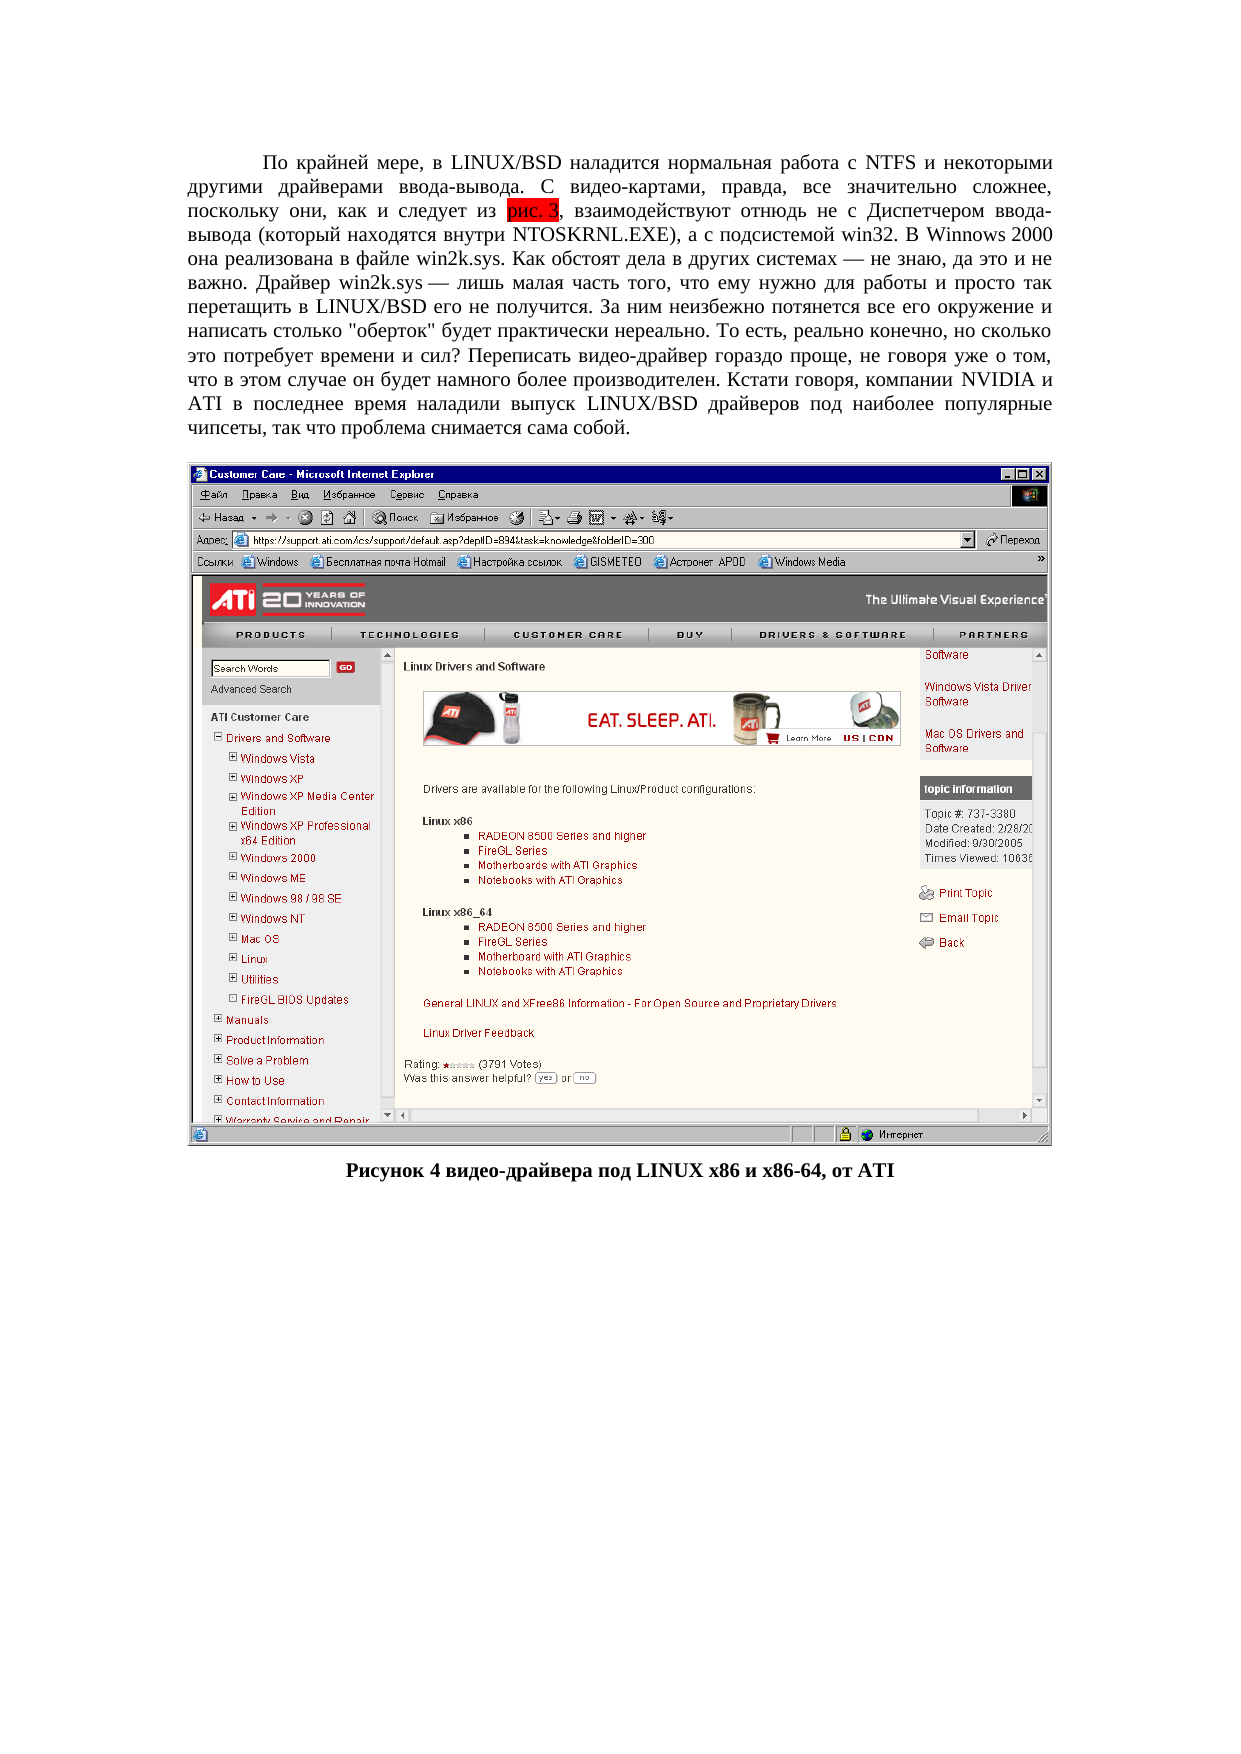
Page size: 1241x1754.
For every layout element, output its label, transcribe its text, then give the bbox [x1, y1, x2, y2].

text Рисунок 4 видео-драйвера под LINUX x86 и x86-64, от ATI [187, 1158, 1053, 1182]
picture [187, 462, 1052, 1146]
text По крайней мере, в LINUX/BSD наладится нормальная работа с NTFS и некоторыми другими драйверами ввода-вывода. С видео-картами, правда, все значительно сложнее, поскольку они, как и следует из рис. 3, взаимодействуют отнюдь не с Диспетчером ввода-вывода (который находятся внутри NTOSKRNL.EXE), а с подсистемой win32. В Winnows 2000 она реализована в файле win2k.sys. Как обстоят дела в других системах — не знаю, да это и не важно. Драйвер win2k.sys — лишь малая часть того, что ему нужно для работы и просто так перетащить в LINUX/BSD его не получится. За ним неизбежно потянется все его окружение и написать столько "оберток" будет практически нереально. То есть, реально конечно, но сколько это потребует времени и сил? Переписать видео-драйвер гораздо проще, не говоря уже о том, что в этом случае он будет намного более производителен. Кстати говоря, компании NVIDIA и ATI в последнее время наладили выпуск LINUX/BSD драйверов под наиболее популярные чипсеты, так что проблема снимается сама собой. [187, 150, 1053, 439]
